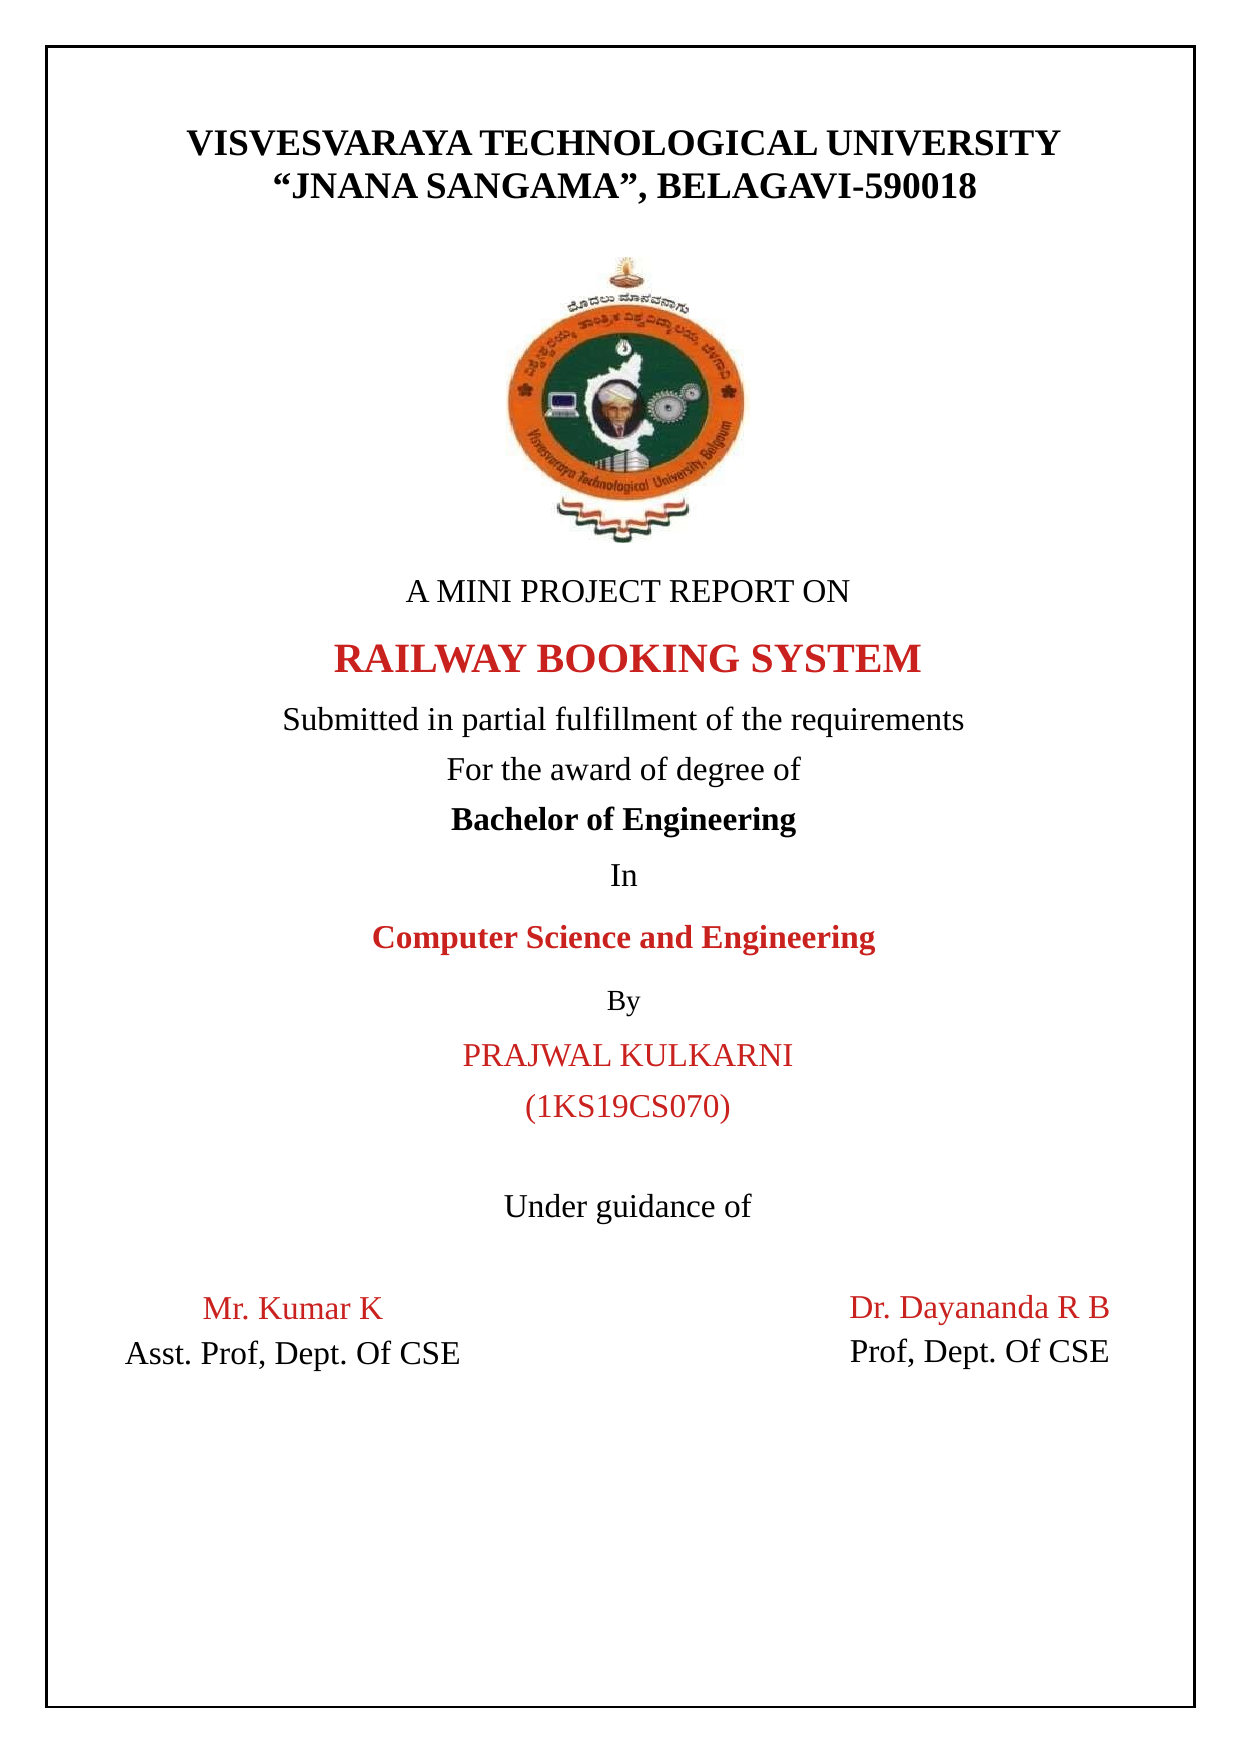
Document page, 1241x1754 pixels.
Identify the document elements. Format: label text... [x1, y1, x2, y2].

text A MINI PROJECT REPORT ON [138, 248, 1118, 609]
text Under guidance of [138, 1186, 1118, 1225]
text “JNANA SANGAMA”, BELAGAVI-590018 [138, 164, 1118, 207]
text RAILWAY BOOKING SYSTEM [138, 633, 1118, 681]
text Computer Science and Engineering [138, 917, 1118, 956]
text Bachelor of Engineering [138, 799, 1118, 838]
text Submitted in partial fulfillment of the requirements [138, 699, 1118, 737]
picture [505, 257, 750, 543]
text VISVESVARAYA TECHNOLOGICAL UNIVERSITY [138, 121, 1118, 164]
text For the award of degree of [138, 749, 1118, 787]
text PRAJWAL KULKARNI [138, 1036, 1118, 1074]
text (1KS19CS070) [138, 1086, 1118, 1124]
text By [138, 979, 1118, 1018]
text In [138, 855, 1118, 894]
